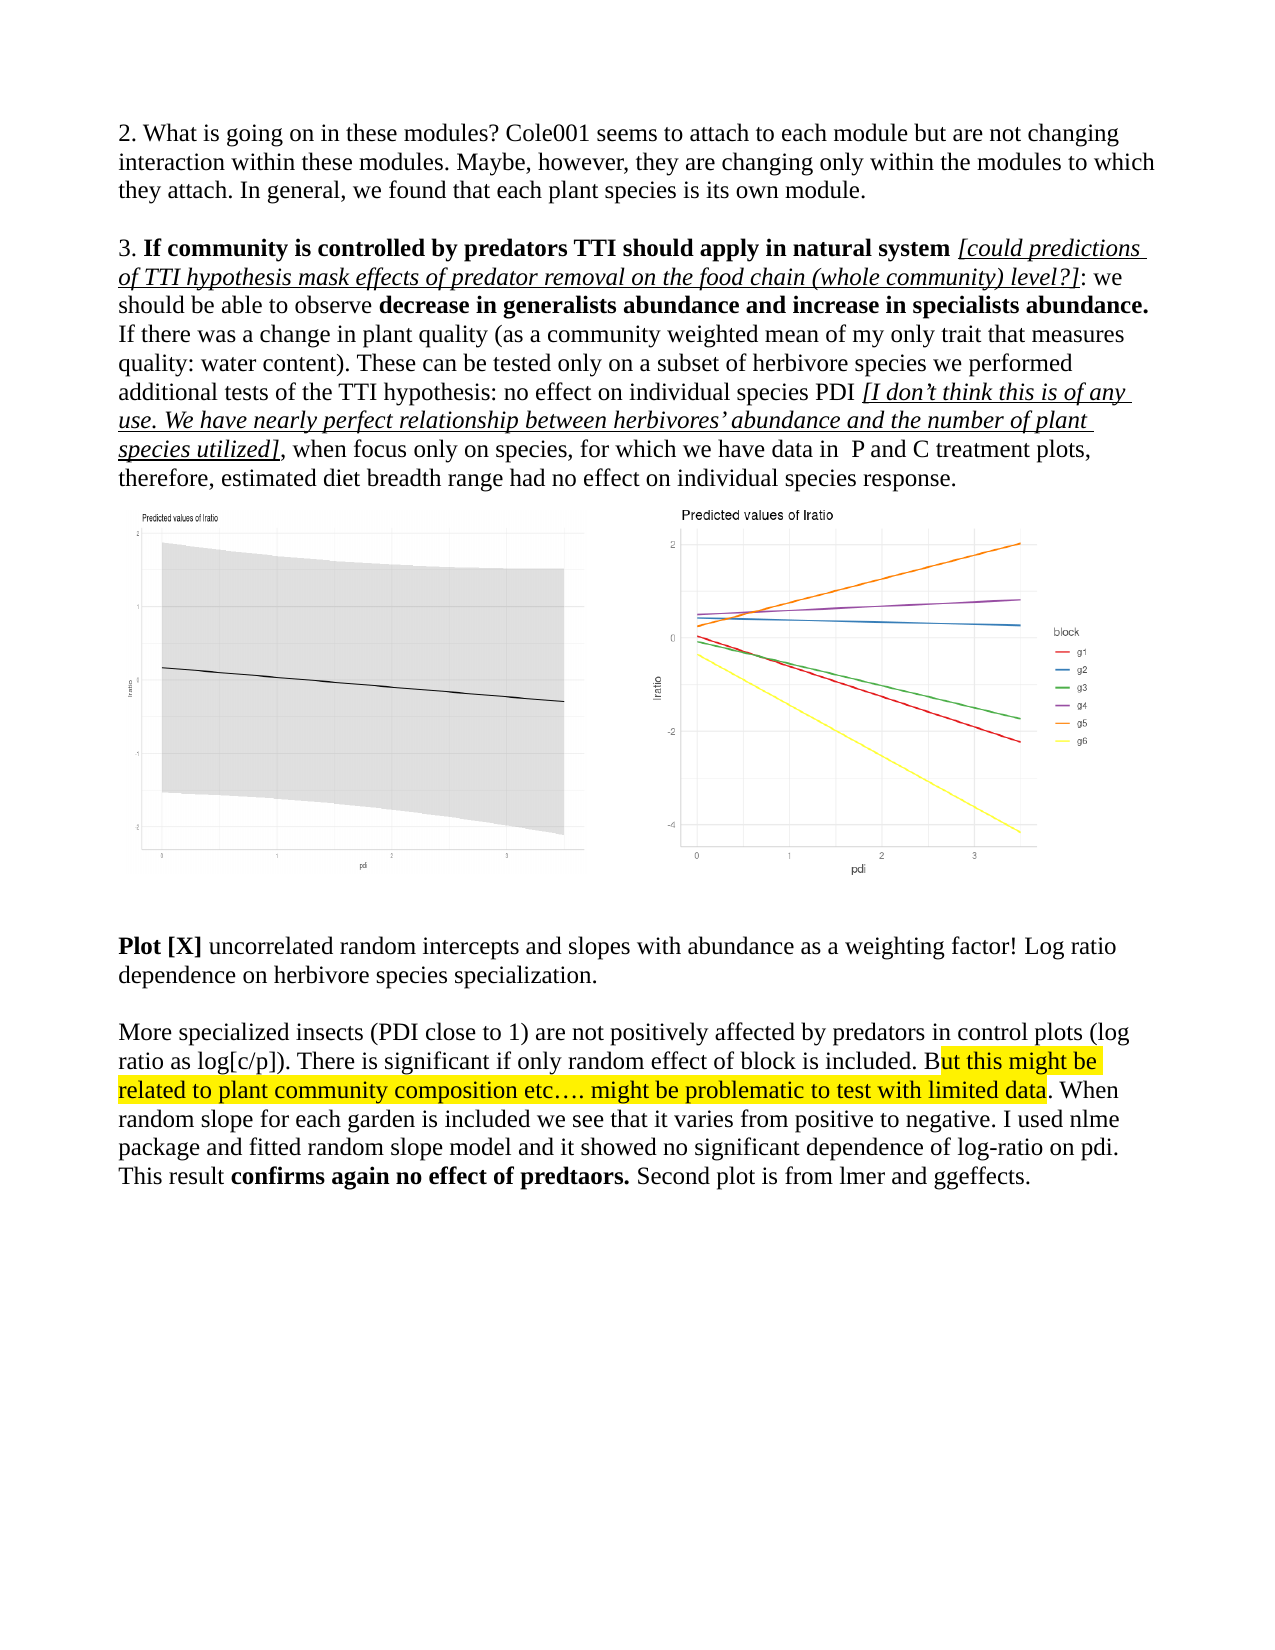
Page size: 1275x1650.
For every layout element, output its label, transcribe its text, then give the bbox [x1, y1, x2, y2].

picture [125, 510, 587, 874]
picture [647, 505, 1099, 881]
text More specialized insects (PDI close to 1) are not positively affected by predators in control plots (log ratio as log[c/p]). There is significant if only random effect of block is included. But this might be related to plant community composition etc…. might be problematic to test with limited data. When random slope for each garden is included we see that it varies from positive to negative. I used nlme package and fitted random slope model and it showed no significant dependence of log-ratio on pdi. This result confirms again no effect of predtaors. Second plot is from lmer and ggeffects. [118, 1017, 1157, 1190]
text 3. If community is controlled by predators TTI should apply in natural system [could predictions of TTI hypothesis mask effects of predator removal on the food chain (whole community) level?]: we should be able to observe decrease in generalists abundance and increase in specialists abundance. If there was a change in plant quality (as a community weighted mean of my only trait that measures quality: water content). These can be tested only on a subset of herbivore species we performed additional tests of the TTI hypothesis: no effect on individual species PDI [I don’t think this is of any use. We have nearly perfect relationship between herbivores’ abundance and the number of plant species utilized], when focus only on species, for which we have data in P and C treatment plots, therefore, estimated diet breadth range had no effect on individual species response. [118, 233, 1157, 492]
text Plot [X] uncorrelated random intercepts and slopes with abundance as a weighting factor! Log ratio dependence on herbivore species specialization. [118, 931, 1157, 989]
text 2. What is going on in these modules? Cole001 seems to attach to each module but are not changing interaction within these modules. Maybe, however, they are changing only within the modules to which they attach. In general, we found that each plant species is its own module. [118, 118, 1157, 204]
